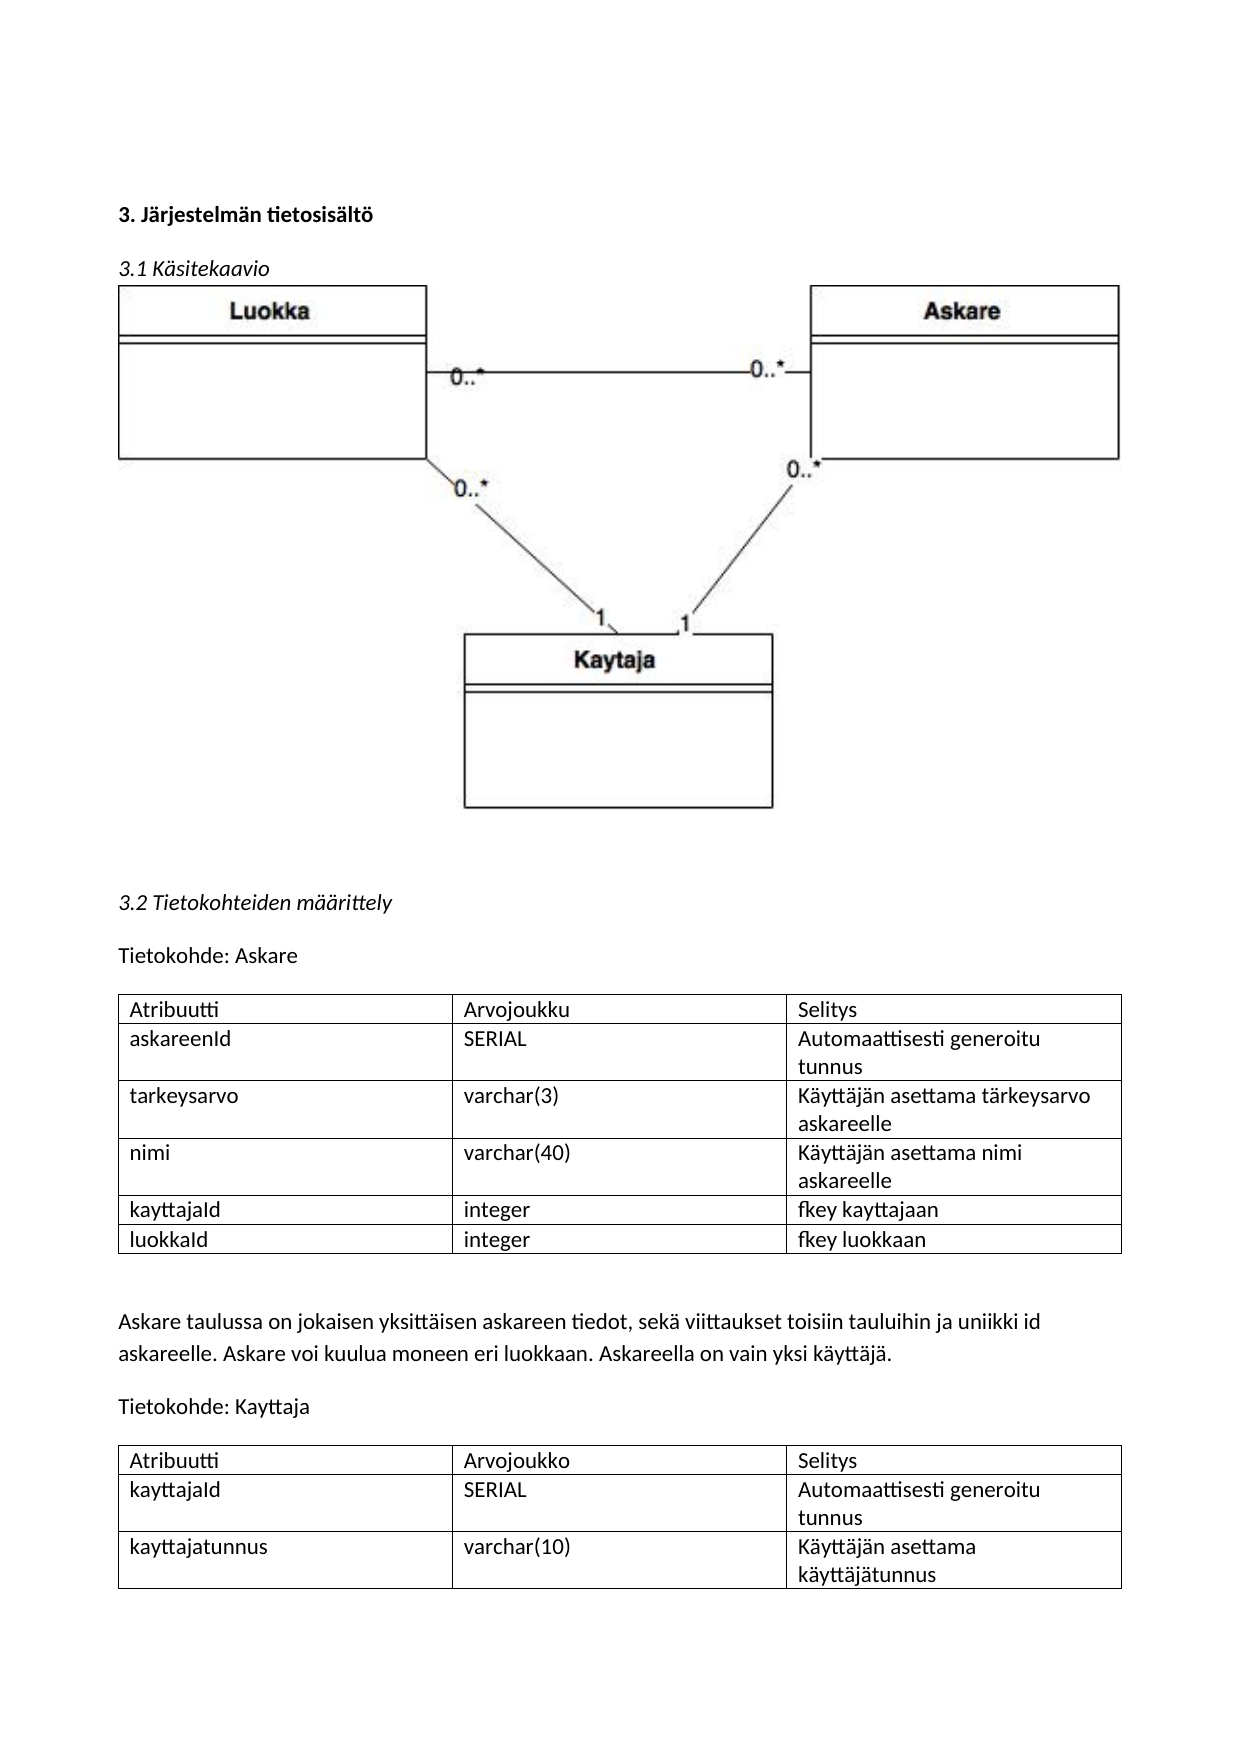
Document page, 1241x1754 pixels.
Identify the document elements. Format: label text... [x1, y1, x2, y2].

text 3.2 Tietokohteiden määrittely [118, 888, 1122, 916]
table_header Atribuutti [119, 995, 452, 1023]
table_header Arvojoukko [453, 1446, 786, 1474]
table_cell fkey kayttajaan [787, 1196, 1121, 1224]
table_cell SERIAL [453, 1475, 786, 1531]
table_cell luokkaId [119, 1225, 452, 1253]
text 3.1 Käsitekaavio [118, 254, 1122, 285]
table_cell Käyttäjän asettama tärkeysarvo askareelle [787, 1081, 1121, 1137]
table_header Arvojoukku [453, 995, 786, 1023]
table_cell Automaattisesti generoitu tunnus [787, 1475, 1121, 1531]
text Tietokohde: Kayttaja [118, 1392, 1122, 1420]
table_cell varchar(10) [453, 1532, 786, 1588]
table_cell Käyttäjän asettama nimi askareelle [787, 1139, 1121, 1194]
table_cell integer [453, 1196, 786, 1224]
text 3. Järjestelmän tietosisältö [118, 201, 1122, 229]
table_cell askareenId [119, 1024, 452, 1080]
text Askare taulussa on jokaisen yksittäisen askareen tiedot, sekä viittaukset toisiin tauluihin ja uniikki id askareelle. Askare voi kuulua moneen eri luokkaan. Askareella on vain yksi käyttäjä. [118, 1307, 1122, 1367]
table_cell kayttajatunnus [119, 1532, 452, 1588]
table_cell tarkeysarvo [119, 1081, 452, 1137]
table_header Selitys [787, 995, 1121, 1023]
table_cell Automaattisesti generoitu tunnus [787, 1024, 1121, 1080]
table_cell Käyttäjän asettama käyttäjätunnus [787, 1532, 1121, 1588]
table_cell varchar(40) [453, 1139, 786, 1194]
table_cell kayttajaId [119, 1475, 452, 1531]
table_cell fkey luokkaan [787, 1225, 1121, 1253]
table_header Selitys [787, 1446, 1121, 1474]
text Tietokohde: Askare [118, 941, 1122, 969]
table_cell integer [453, 1225, 786, 1253]
table_cell SERIAL [453, 1024, 786, 1080]
table_cell nimi [119, 1139, 452, 1194]
table_cell varchar(3) [453, 1081, 786, 1137]
table_cell kayttajaId [119, 1196, 452, 1224]
table_header Atribuutti [119, 1446, 452, 1474]
